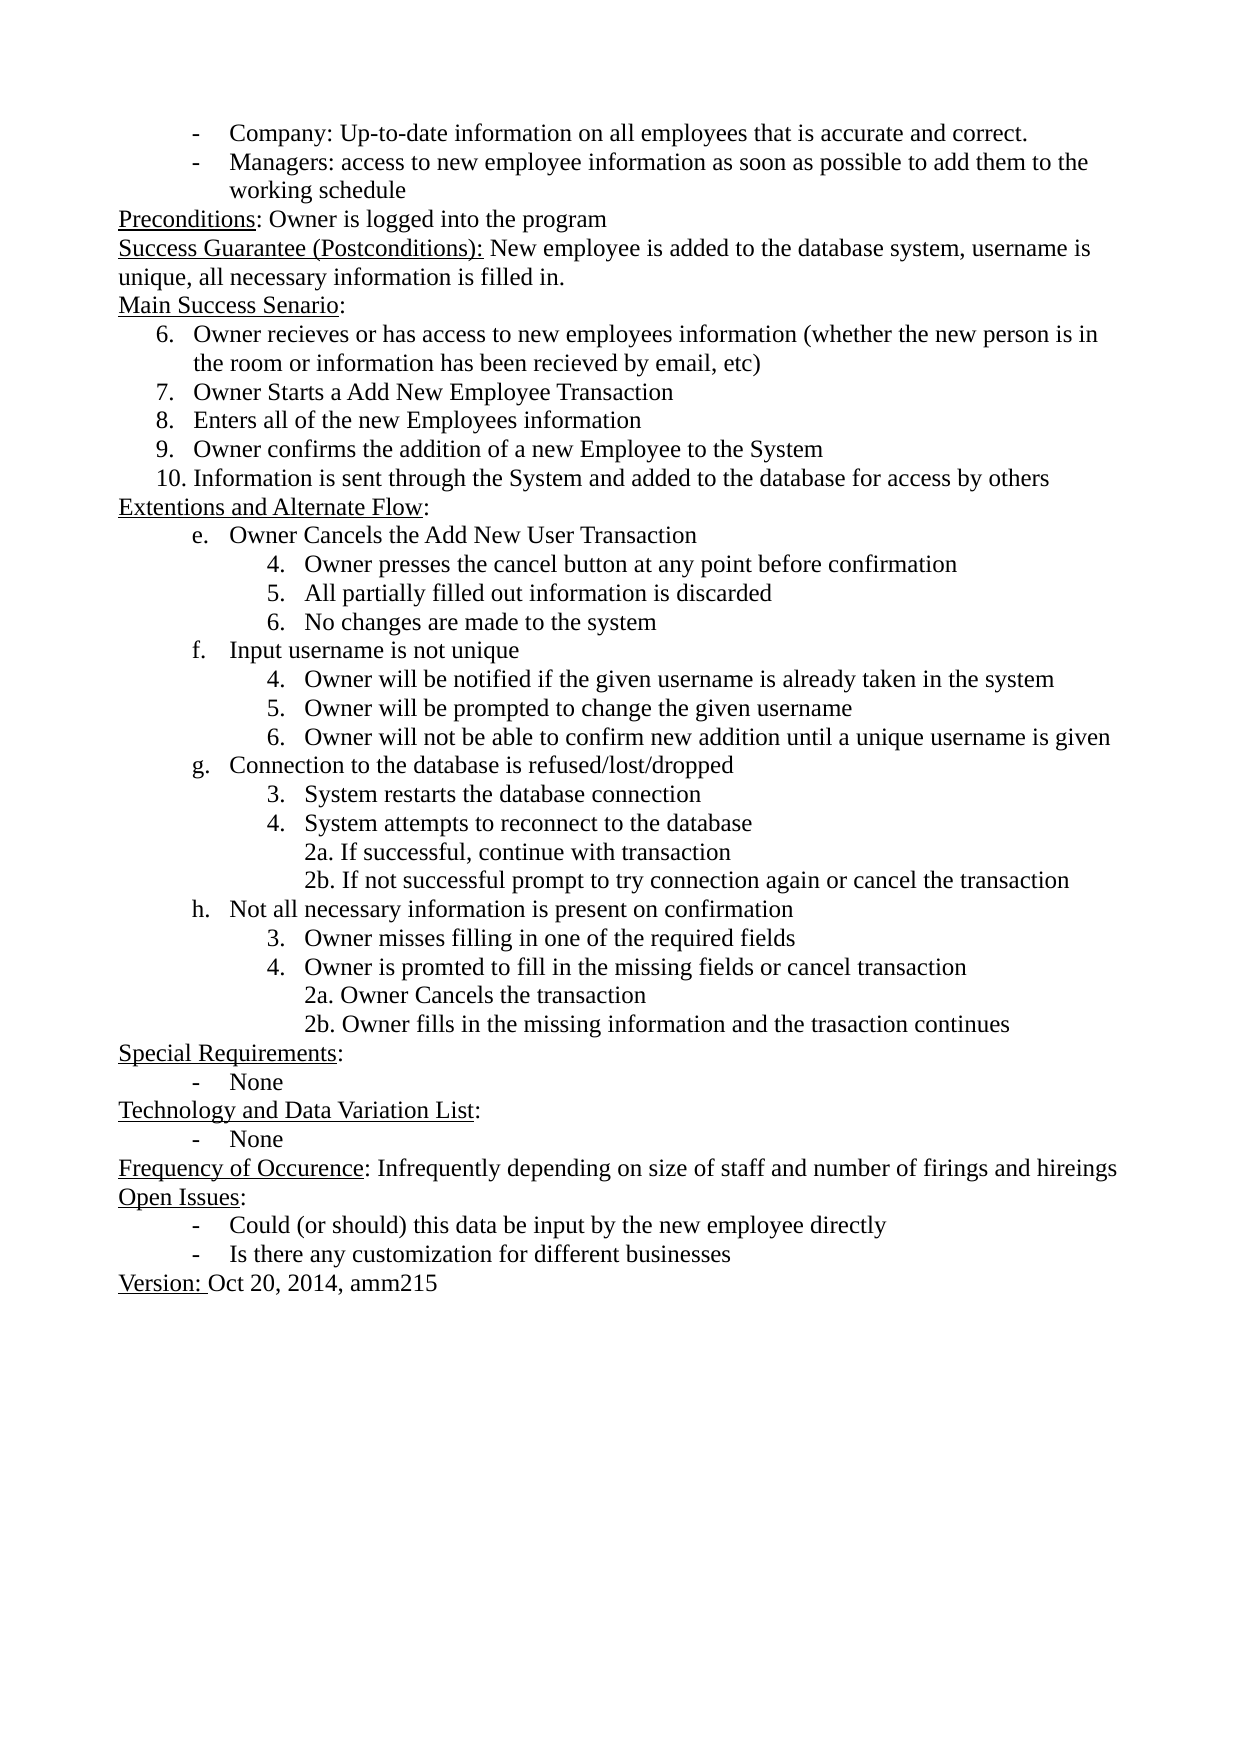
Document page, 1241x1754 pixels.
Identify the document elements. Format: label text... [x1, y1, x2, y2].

list None [192, 1124, 1122, 1153]
list None [192, 1067, 1122, 1096]
list System restarts the database connection [267, 779, 1122, 808]
text Version: Oct 20, 2014, amm215 [118, 1268, 1122, 1297]
text Open Issues: [118, 1182, 1122, 1211]
text Extentions and Alternate Flow: [118, 492, 1122, 521]
list Owner will be notified if the given username is already taken in the system [267, 664, 1122, 693]
list Input username is not unique [192, 636, 1122, 664]
list Information is sent through the System and added to the database for access by others [156, 463, 1122, 492]
list Owner will not be able to confirm new addition until a unique username is given [267, 722, 1122, 751]
list Is there any customization for different businesses [192, 1239, 1122, 1268]
list System attempts to reconnect to the database [267, 808, 1122, 837]
text Special Requirements: [118, 1038, 1122, 1067]
list All partially filled out information is discarded [267, 578, 1122, 607]
text Success Guarantee (Postconditions): New employee is added to the database system, username is unique, all necessary information is filled in. [118, 233, 1122, 291]
list Owner Starts a Add New Employee Transaction [156, 377, 1122, 406]
list Managers: access to new employee information as soon as possible to add them to the working schedule [192, 147, 1122, 204]
text 2a. If successful, continue with transaction [304, 837, 1122, 866]
list No changes are made to the system [267, 607, 1122, 636]
list Owner is promted to fill in the missing fields or cancel transaction [267, 952, 1122, 981]
text Preconditions: Owner is logged into the program [118, 204, 1122, 233]
list Company: Up-to-date information on all employees that is accurate and correct. [192, 118, 1122, 147]
text Technology and Data Variation List: [118, 1096, 1122, 1124]
text Frequency of Occurence: Infrequently depending on size of staff and number of firings and hireings [118, 1153, 1122, 1182]
text 2a. Owner Cancels the transaction [304, 981, 1122, 1009]
text 2b. Owner fills in the missing information and the trasaction continues [304, 1009, 1122, 1038]
text 2b. If not successful prompt to try connection again or cancel the transaction [304, 866, 1122, 894]
text Main Success Senario: [118, 291, 1122, 319]
list Enters all of the new Employees information [156, 406, 1122, 434]
list Not all necessary information is present on confirmation [192, 894, 1122, 923]
list Owner recieves or has access to new employees information (whether the new person is in the room or information has been recieved by email, etc) [156, 319, 1122, 377]
list Owner misses filling in one of the required fields [267, 923, 1122, 952]
list Owner will be prompted to change the given username [267, 693, 1122, 722]
list Connection to the database is refused/lost/dropped [192, 751, 1122, 779]
list Owner presses the cancel button at any point before confirmation [267, 549, 1122, 578]
list Owner Cancels the Add New User Transaction [192, 521, 1122, 549]
list Owner confirms the addition of a new Employee to the System [156, 434, 1122, 463]
list Could (or should) this data be input by the new employee directly [192, 1211, 1122, 1239]
